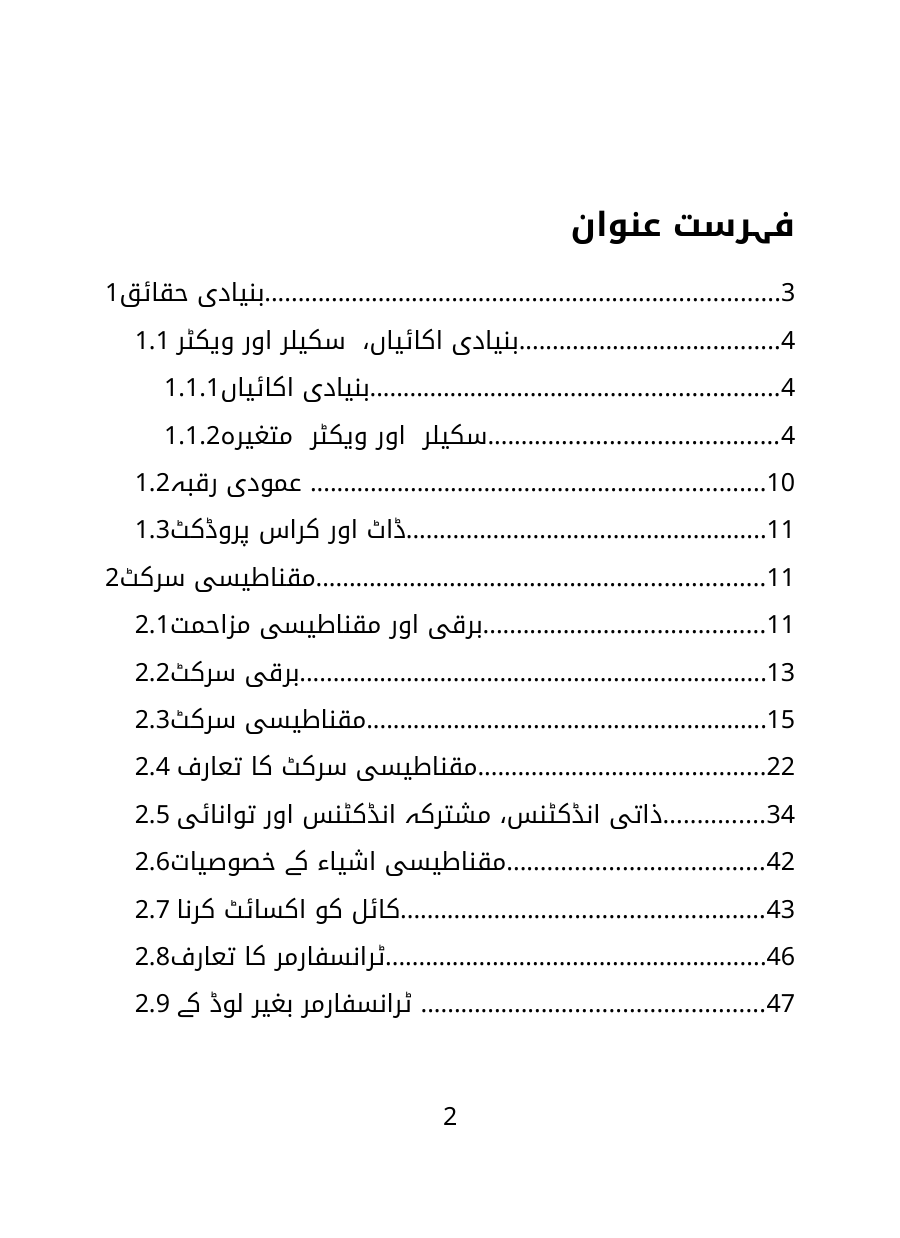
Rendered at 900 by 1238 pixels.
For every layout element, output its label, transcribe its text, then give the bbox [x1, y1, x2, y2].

text 1.1 بنیادی اکائیاں، سکیلر اور ویکٹر 4 [134, 317, 795, 364]
subtitle فہرست عنوان [105, 194, 795, 257]
text 2.6مقناطیسی اشیاء کے خصوصیات 42 [134, 838, 795, 886]
text 2.7 کائل کو اکسائٹ کرنا 43 [134, 886, 795, 933]
text 2مقناطیسی سرکٹ 11 [105, 554, 795, 602]
text 2.5 ذاتی انڈکٹنس، مشترکہ انڈکٹنس اور توانائی 34 [134, 791, 795, 838]
text 1.1.2سکیلر اور ویکٹر متغیرہ 4 [164, 412, 795, 459]
text 1.1.1بنیادی اکائیاں 4 [164, 364, 795, 412]
text 2.3مقناطیسی سرکٹ 15 [134, 696, 795, 744]
text 1بنیادی حقائق 3 [105, 270, 795, 317]
text 1.2عمودی رقبہ 10 [134, 459, 795, 507]
text 2.2برقی سرکٹ 13 [134, 649, 795, 696]
text 2.4 مقناطیسی سرکٹ کا تعارف 22 [134, 744, 795, 791]
text 1.3ڈاٹ اور کراس پروڈکٹ 11 [134, 507, 795, 554]
text 2.8ٹرانسفارمر کا تعارف 46 [134, 933, 795, 981]
text 2.1برقی اور مقناطیسی مزاحمت 11 [134, 602, 795, 649]
text 2.9 ٹرانسفارمر بغیر لوڈ کے 47 [134, 981, 795, 1028]
